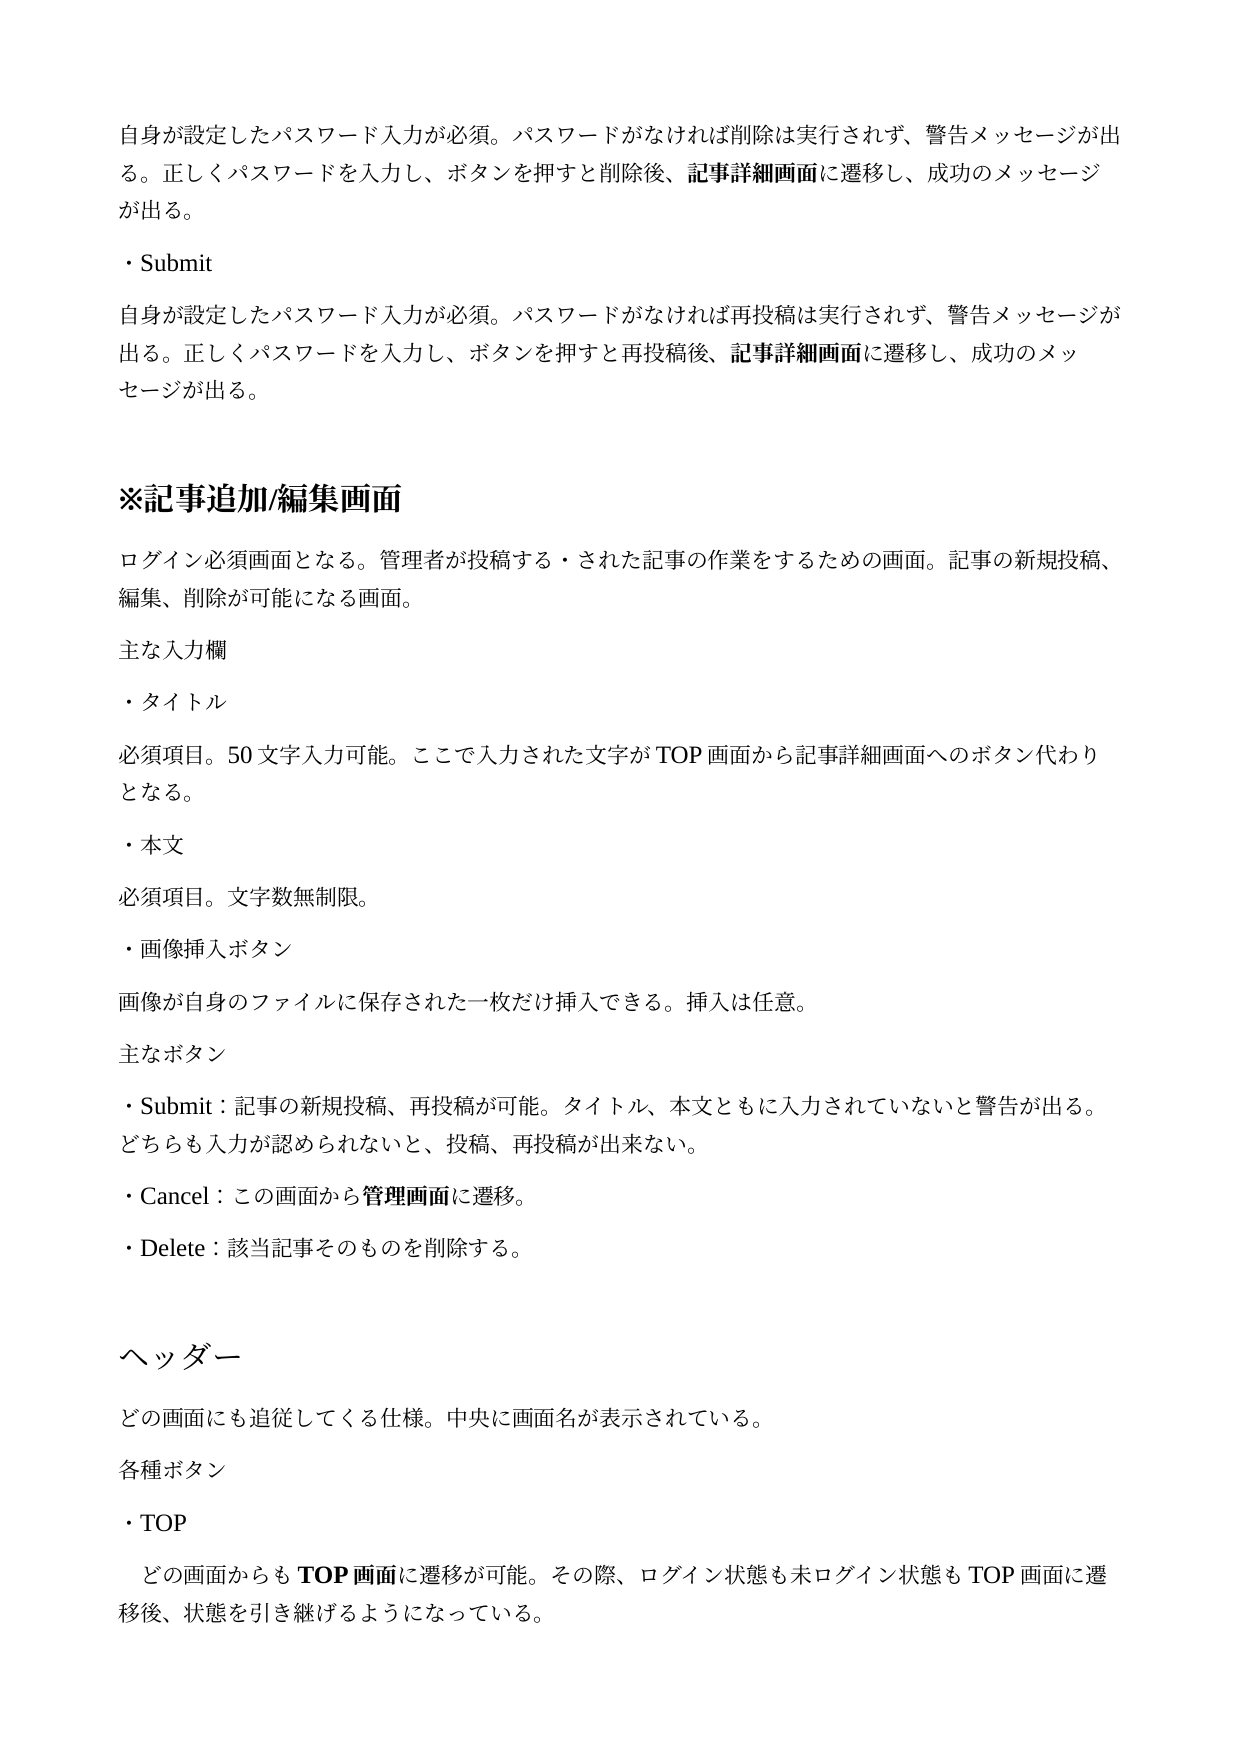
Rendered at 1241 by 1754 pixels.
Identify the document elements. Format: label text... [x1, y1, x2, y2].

text ・Submit [118, 246, 1122, 277]
text ・Cancel：この画面から管理画面に遷移。 [118, 1179, 1122, 1211]
text ・Submit：記事の新規投稿、再投稿が可能。タイトル、本文ともに入力されていないと警告が出る。どちらも入力が認められないと、投稿、再投稿が出来ない。 [118, 1089, 1122, 1158]
text ※記事追加/編集画面 [118, 475, 1122, 520]
text 主な入力欄 [118, 633, 1122, 665]
text どの画面からもTOP画面に遷移が可能。その際、ログイン状態も未ログイン状態もTOP画面に遷移後、状態を引き継げるようになっている。 [118, 1558, 1122, 1627]
text ログイン必須画面となる。管理者が投稿する・された記事の作業をするための画面。記事の新規投稿、編集、削除が可能になる画面。 [118, 543, 1122, 612]
text ・画像挿入ボタン [118, 932, 1122, 964]
text ・Delete：該当記事そのものを削除する。 [118, 1232, 1122, 1263]
text ・TOP [118, 1506, 1122, 1537]
text 必須項目。文字数無制限。 [118, 880, 1122, 912]
text 必須項目。50文字入力可能。ここで入力された文字がTOP画面から記事詳細画面へのボタン代わりとなる。 [118, 738, 1122, 807]
text 主なボタン [118, 1037, 1122, 1068]
text 画像が自身のファイルに保存された一枚だけ挿入できる。挿入は任意。 [118, 985, 1122, 1016]
text 各種ボタン [118, 1454, 1122, 1485]
text どの画面にも追従してくる仕様。中央に画面名が表示されている。 [118, 1401, 1122, 1433]
text ・本文 [118, 828, 1122, 859]
text 自身が設定したパスワード入力が必須。パスワードがなければ削除は実行されず、警告メッセージが出る。正しくパスワードを入力し、ボタンを押すと削除後、記事詳細画面に遷移し、成功のメッセージが出る。 [118, 118, 1122, 225]
text ・タイトル [118, 686, 1122, 717]
text 自身が設定したパスワード入力が必須。パスワードがなければ再投稿は実行されず、警告メッセージが出る。正しくパスワードを入力し、ボタンを押すと再投稿後、記事詳細画面に遷移し、成功のメッセージが出る。 [118, 298, 1122, 405]
text ヘッダー [118, 1333, 1122, 1378]
